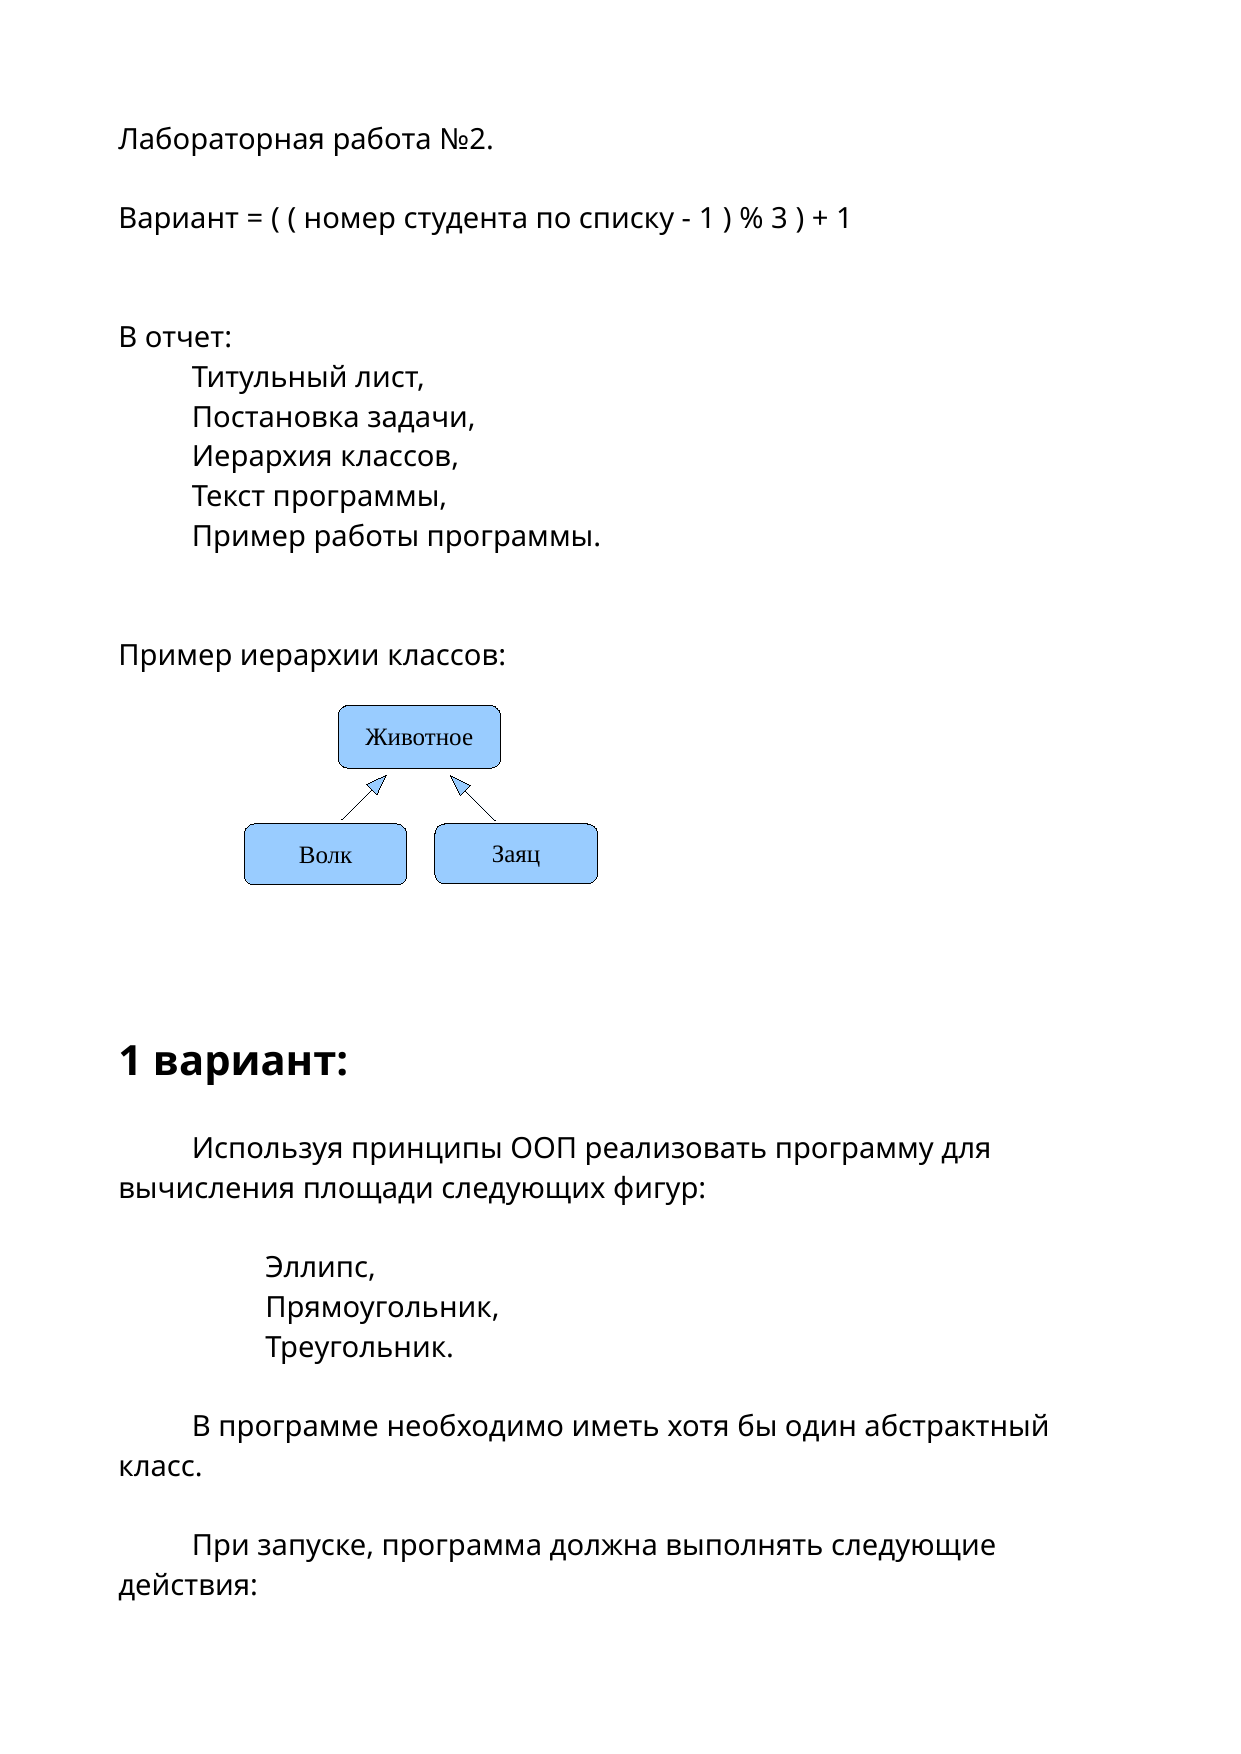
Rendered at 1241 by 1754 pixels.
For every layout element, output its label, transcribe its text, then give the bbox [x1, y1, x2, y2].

text Лабораторная работа №2. [118, 118, 1122, 158]
text Пример работы программы. [118, 515, 1122, 555]
text Используя принципы ООП реализовать программу для вычисления площади следующих фигур: [118, 1127, 1122, 1207]
text Постановка задачи, [118, 396, 1122, 436]
text Титульный лист, [118, 356, 1122, 396]
text В программе необходимо иметь хотя бы один абстрактный класс. [118, 1405, 1122, 1484]
text Текст программы, [118, 475, 1122, 515]
text Иерархия классов, [118, 436, 1122, 475]
text Пример иерархии классов: [118, 634, 1122, 674]
text При запуске, программа должна выполнять следующие действия: [118, 1524, 1122, 1604]
text 1 вариант: [118, 1031, 1122, 1088]
text Эллипс, [118, 1246, 1122, 1286]
text В отчет: [118, 317, 1122, 356]
text Треугольник. [118, 1326, 1122, 1366]
text Вариант = ( ( номер студента по списку - 1 ) % 3 ) + 1 [118, 197, 1122, 237]
text Прямоугольник, [118, 1286, 1122, 1326]
